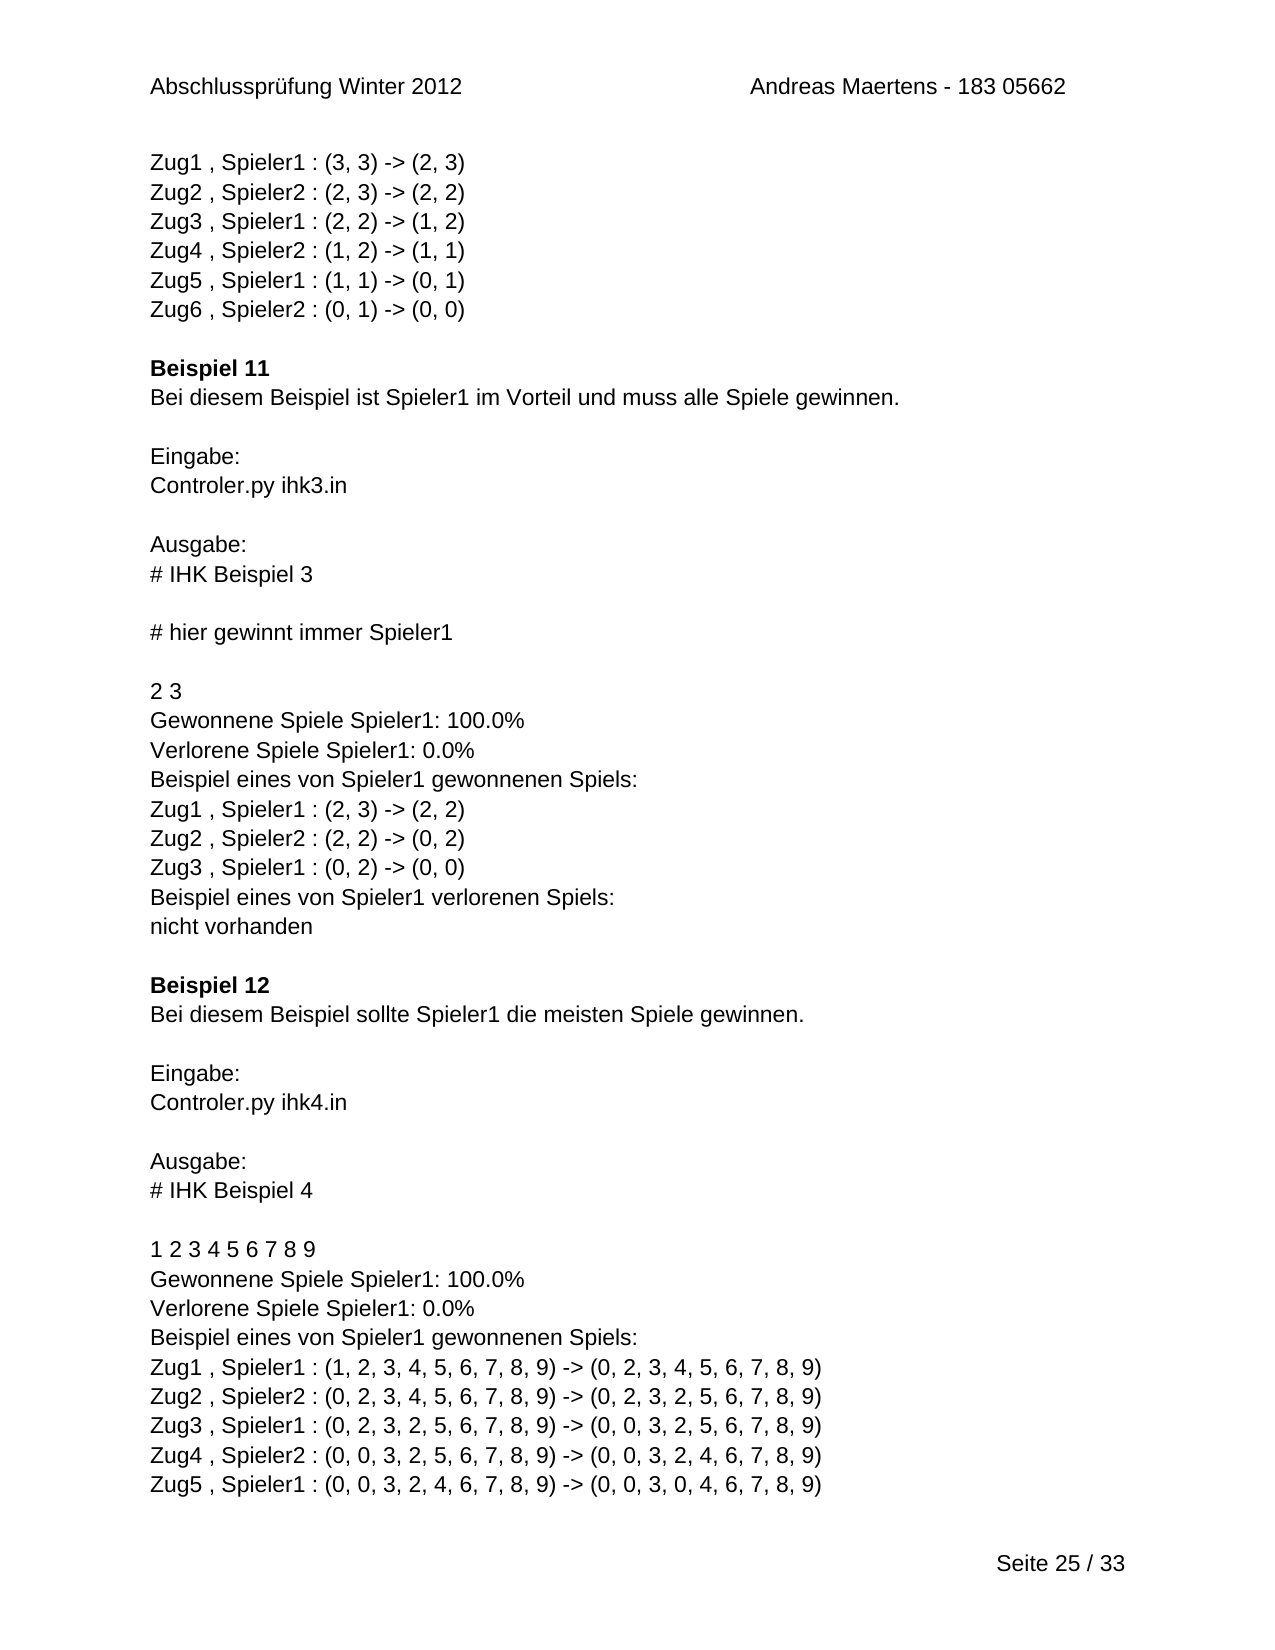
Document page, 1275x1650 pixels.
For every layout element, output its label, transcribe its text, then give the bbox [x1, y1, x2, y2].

text 1 2 3 4 5 6 7 8 9 [150, 1237, 1125, 1262]
text Zug2 , Spieler2 : (2, 2) -> (0, 2) [150, 826, 1125, 851]
text Zug3 , Spieler1 : (0, 2, 3, 2, 5, 6, 7, 8, 9) -> (0, 0, 3, 2, 5, 6, 7, 8, 9) [150, 1413, 1125, 1439]
text Zug2 , Spieler2 : (2, 3) -> (2, 2) [150, 179, 1125, 205]
text Controler.py ihk4.in [150, 1090, 1125, 1116]
text Zug1 , Spieler1 : (2, 3) -> (2, 2) [150, 796, 1125, 822]
text # IHK Beispiel 3 [150, 561, 1125, 587]
text Bei diesem Beispiel sollte Spieler1 die meisten Spiele gewinnen. [150, 1002, 1125, 1027]
text Beispiel eines von Spieler1 verlorenen Spiels: [150, 884, 1125, 910]
text Beispiel eines von Spieler1 gewonnenen Spiels: [150, 1325, 1125, 1351]
text Verlorene Spiele Spieler1: 0.0% [150, 1296, 1125, 1321]
text Zug4 , Spieler2 : (1, 2) -> (1, 1) [150, 238, 1125, 264]
text Beispiel eines von Spieler1 gewonnenen Spiels: [150, 767, 1125, 792]
text Zug4 , Spieler2 : (0, 0, 3, 2, 5, 6, 7, 8, 9) -> (0, 0, 3, 2, 4, 6, 7, 8, 9) [150, 1442, 1125, 1468]
text Bei diesem Beispiel ist Spieler1 im Vorteil und muss alle Spiele gewinnen. [150, 385, 1125, 411]
text nicht vorhanden [150, 914, 1125, 939]
text Zug1 , Spieler1 : (3, 3) -> (2, 3) [150, 150, 1125, 176]
text Zug6 , Spieler2 : (0, 1) -> (0, 0) [150, 297, 1125, 322]
text # IHK Beispiel 4 [150, 1178, 1125, 1204]
text Zug5 , Spieler1 : (0, 0, 3, 2, 4, 6, 7, 8, 9) -> (0, 0, 3, 0, 4, 6, 7, 8, 9) [150, 1472, 1125, 1497]
text 2 3 [150, 679, 1125, 704]
text Zug2 , Spieler2 : (0, 2, 3, 4, 5, 6, 7, 8, 9) -> (0, 2, 3, 2, 5, 6, 7, 8, 9) [150, 1384, 1125, 1409]
text Verlorene Spiele Spieler1: 0.0% [150, 737, 1125, 763]
text # hier gewinnt immer Spieler1 [150, 620, 1125, 646]
text Eingabe: [150, 444, 1125, 469]
text Gewonnene Spiele Spieler1: 100.0% [150, 1266, 1125, 1292]
text Ausgabe: [150, 532, 1125, 557]
text Zug1 , Spieler1 : (1, 2, 3, 4, 5, 6, 7, 8, 9) -> (0, 2, 3, 4, 5, 6, 7, 8, 9) [150, 1354, 1125, 1380]
text Beispiel 12 [150, 972, 1125, 998]
text Zug5 , Spieler1 : (1, 1) -> (0, 1) [150, 267, 1125, 293]
text Zug3 , Spieler1 : (2, 2) -> (1, 2) [150, 209, 1125, 234]
text Zug3 , Spieler1 : (0, 2) -> (0, 0) [150, 855, 1125, 881]
text Controler.py ihk3.in [150, 473, 1125, 499]
text Eingabe: [150, 1061, 1125, 1086]
text Beispiel 11 [150, 356, 1125, 381]
text Gewonnene Spiele Spieler1: 100.0% [150, 708, 1125, 734]
text Ausgabe: [150, 1149, 1125, 1174]
